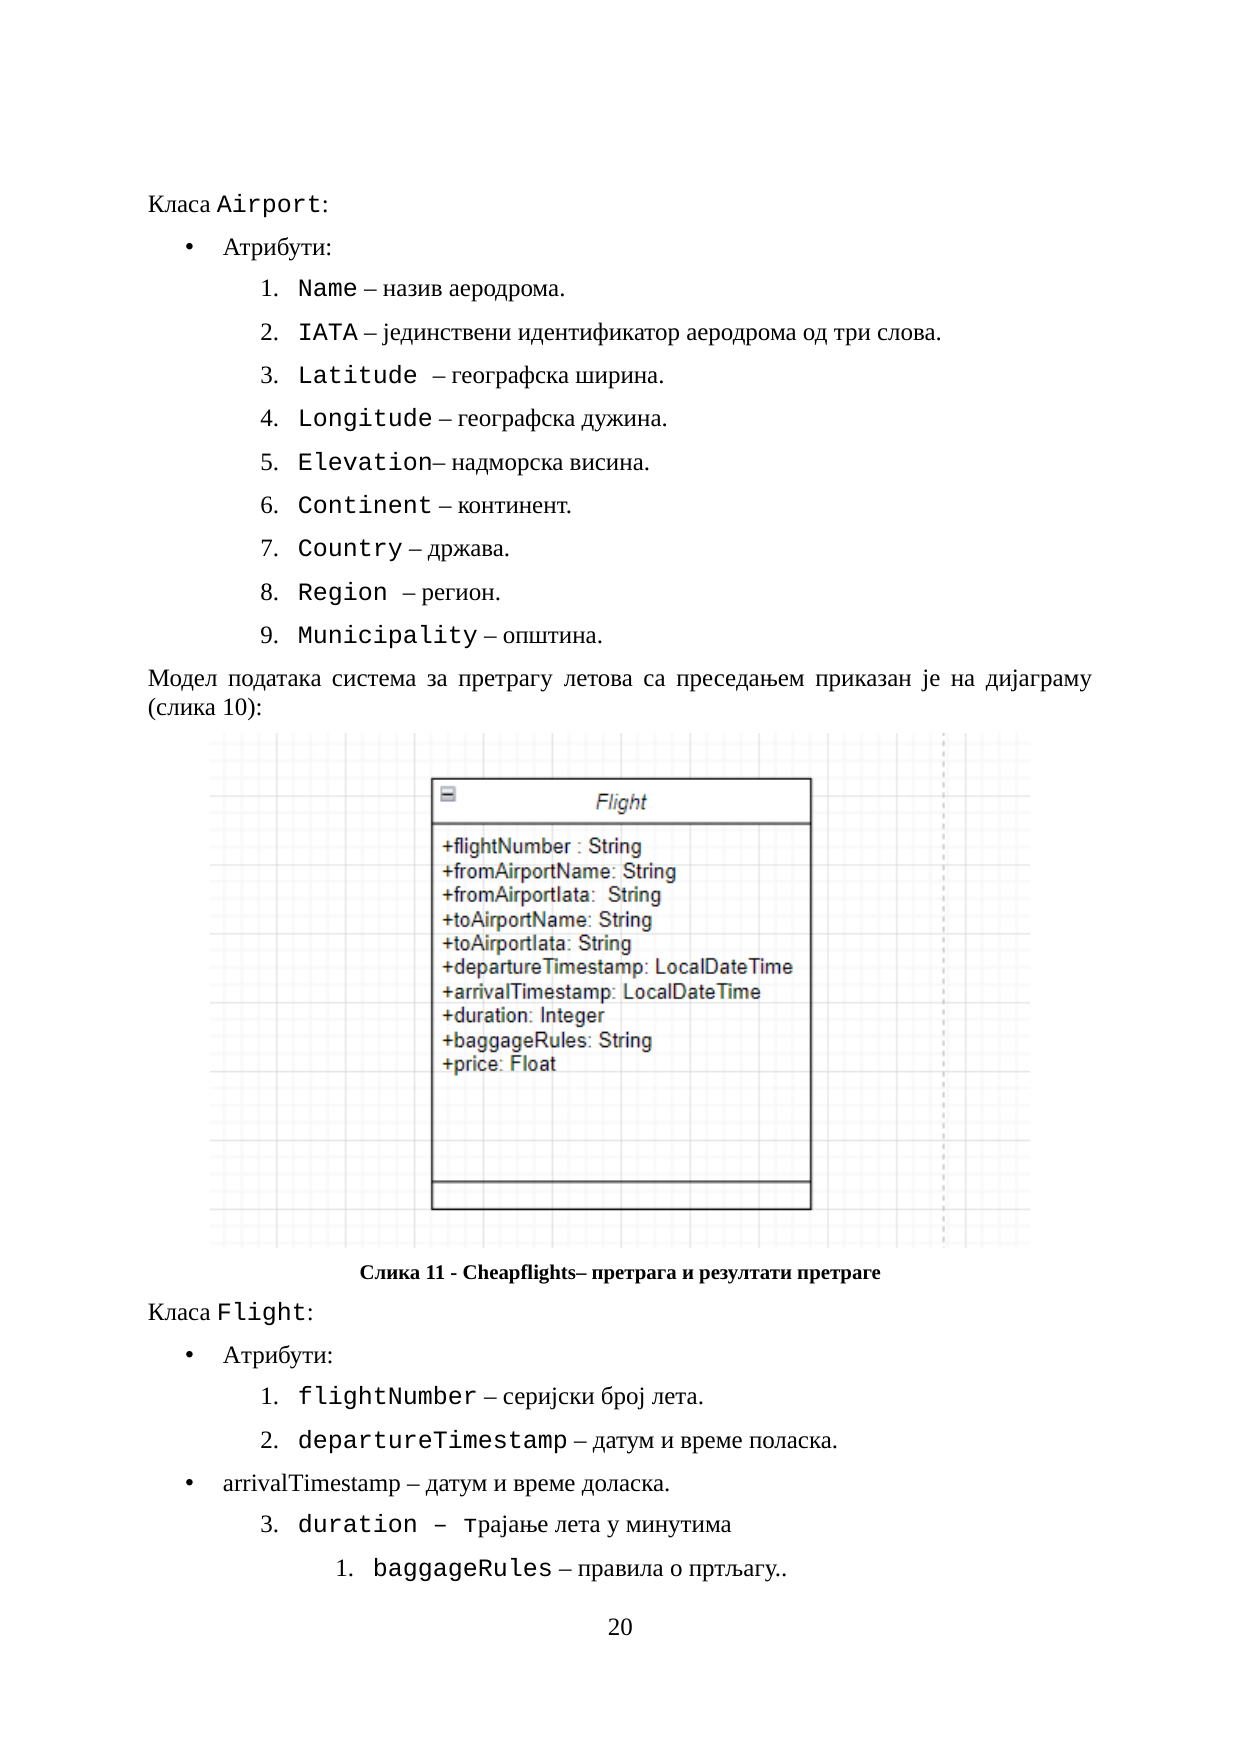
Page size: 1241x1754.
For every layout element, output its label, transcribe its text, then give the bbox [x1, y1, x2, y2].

text Класа Flight: [148, 1297, 1092, 1328]
list Region – регион. [260, 577, 1092, 608]
list Атрибути: [185, 1340, 1092, 1369]
list Атрибути: [185, 232, 1092, 261]
list departureTimestamp – датум и време поласка. [260, 1425, 1092, 1456]
text Модел података система за претрагу летова са преседањем приказан је на дијаграму (слика 10): [148, 663, 1092, 721]
list Country – држава. [260, 533, 1092, 564]
list Municipality – општина. [260, 620, 1092, 651]
list baggageRules – правила о пртљагу.. [335, 1553, 1092, 1583]
list arrivalTimestamp – датум и време доласка. [185, 1468, 1092, 1497]
list Continent – континент. [260, 490, 1092, 521]
list duration – трајање лета у минутима [260, 1509, 1092, 1540]
list IATA – јединствени идентификатор аеродрома од три слова. [260, 317, 1092, 348]
text Класа Airport: [148, 189, 1092, 220]
list Name – назив аеродрома. [260, 273, 1092, 304]
picture [209, 733, 1031, 1248]
list Elevation– надморска висина. [260, 447, 1092, 478]
list Longitude – географска дужина. [260, 403, 1092, 434]
list flightNumber – серијски број лета. [260, 1381, 1092, 1412]
text Слика 11 - Cheapflights– претрага и резултати претраге [148, 1260, 1092, 1284]
list Latitude – географска ширина. [260, 360, 1092, 391]
